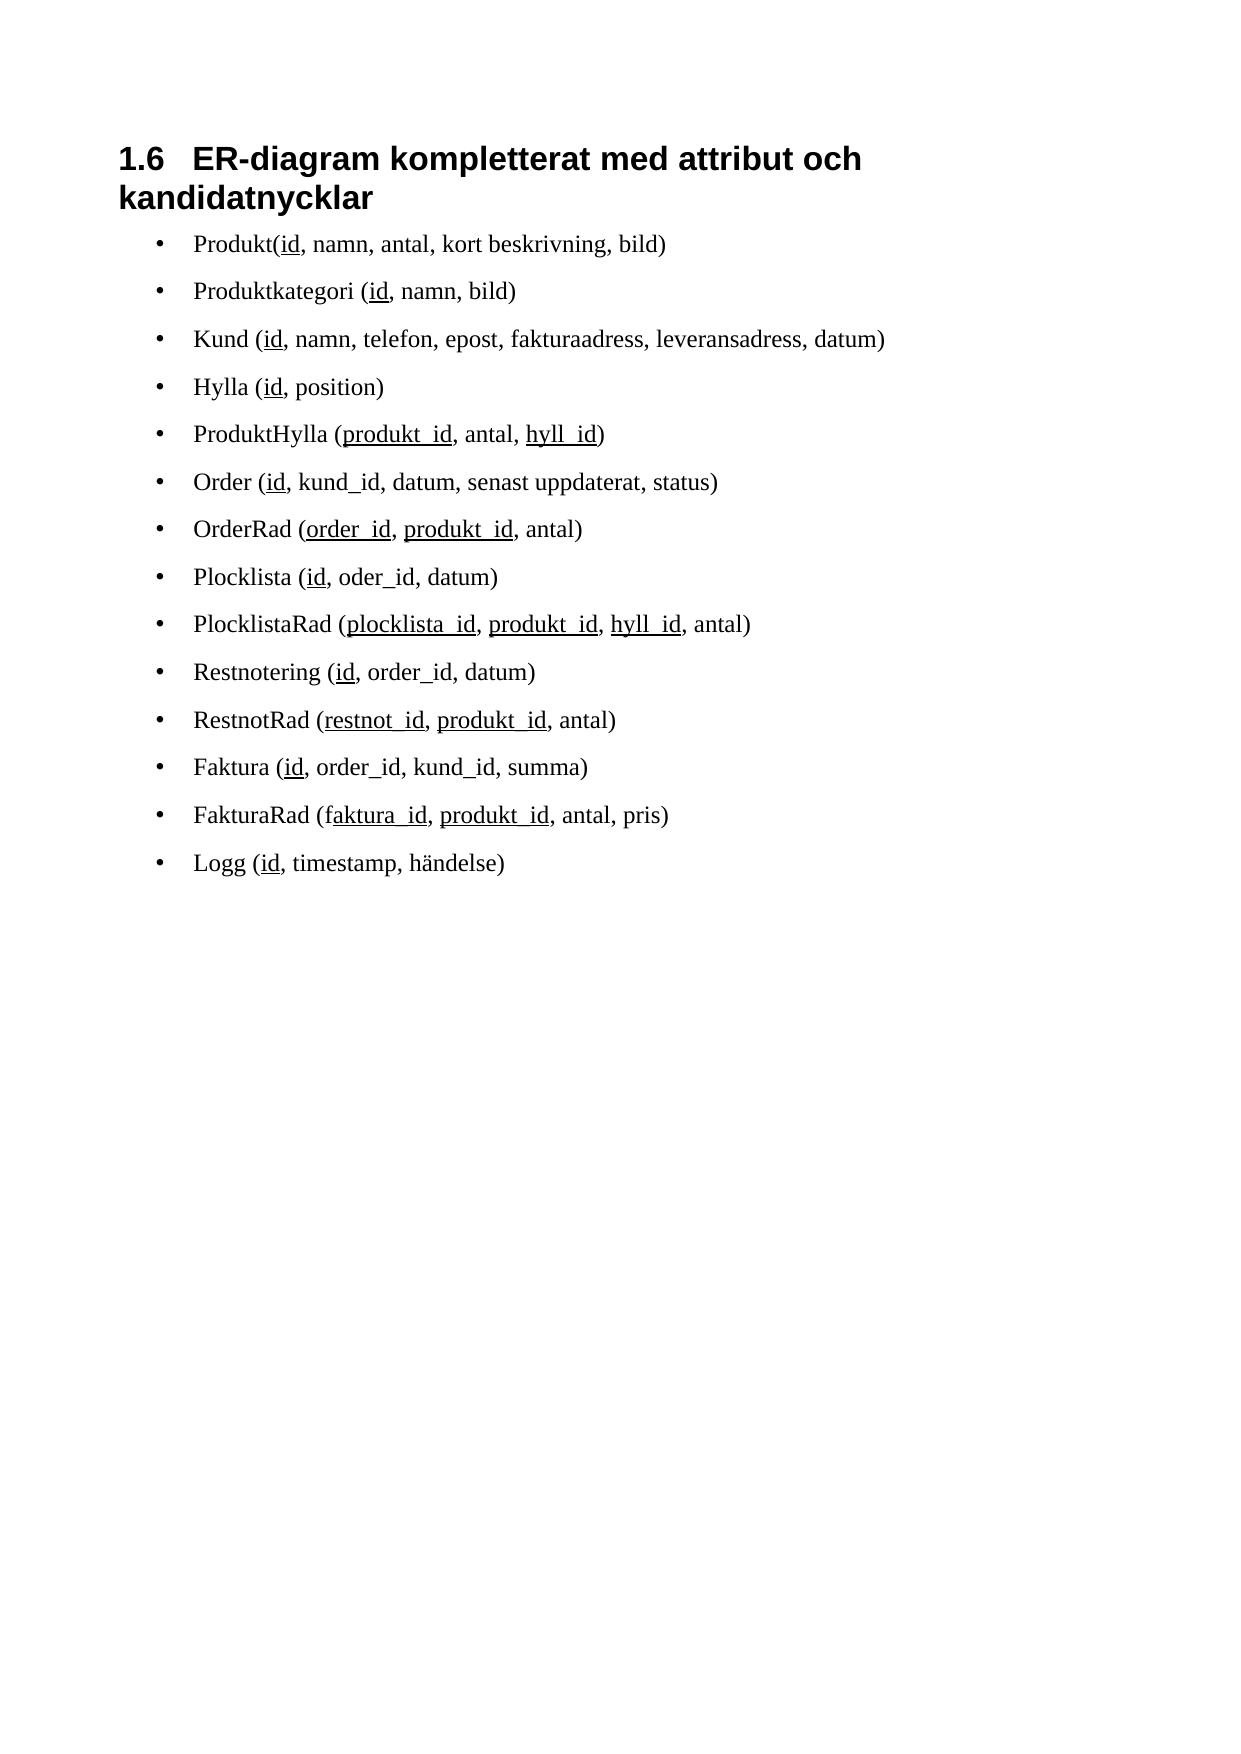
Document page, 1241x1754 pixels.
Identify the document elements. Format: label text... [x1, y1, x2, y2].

list RestnotRad (restnot_id, produkt_id, antal) [156, 705, 1122, 733]
list OrderRad (order_id, produkt_id, antal) [156, 514, 1122, 543]
list Produkt(id, namn, antal, kort beskrivning, bild) [156, 229, 1122, 257]
list FakturaRad (faktura_id, produkt_id, antal, pris) [156, 800, 1122, 829]
list Plocklista (id, oder_id, datum) [156, 562, 1122, 591]
list ProduktHylla (produkt_id, antal, hyll_id) [156, 419, 1122, 448]
list Faktura (id, order_id, kund_id, summa) [156, 752, 1122, 781]
list Kund (id, namn, telefon, epost, fakturaadress, leveransadress, datum) [156, 324, 1122, 353]
list Logg (id, timestamp, händelse) [156, 848, 1122, 876]
list PlocklistaRad (plocklista_id, produkt_id, hyll_id, antal) [156, 609, 1122, 638]
list Order (id, kund_id, datum, senast uppdaterat, status) [156, 467, 1122, 496]
list Hylla (id, position) [156, 372, 1122, 400]
list Restnotering (id, order_id, datum) [156, 657, 1122, 686]
list Produktkategori (id, namn, bild) [156, 276, 1122, 305]
subtitle ER-diagram kompletterat med attribut och kandidatnycklar [118, 139, 1122, 216]
